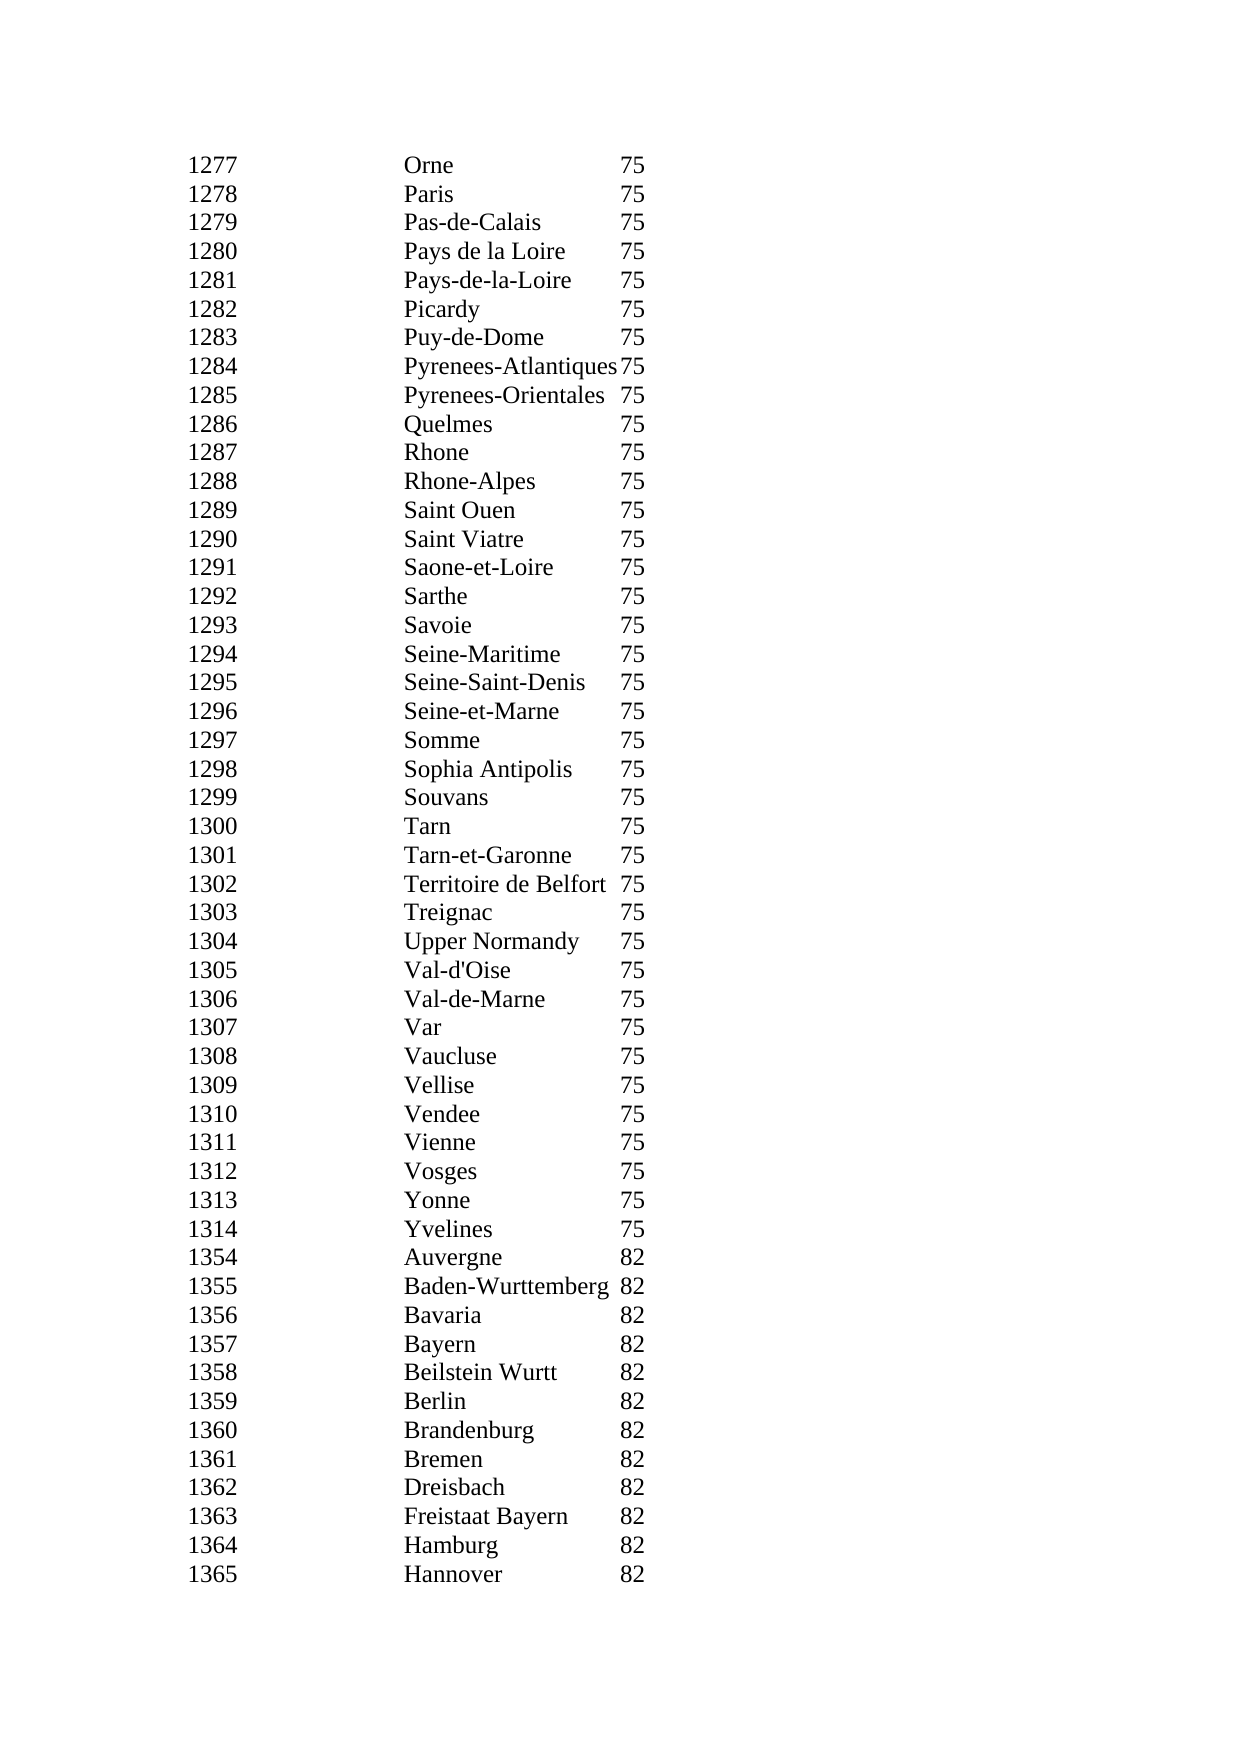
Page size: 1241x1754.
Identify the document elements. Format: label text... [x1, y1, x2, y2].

table_cell Hamburg [404, 1530, 620, 1559]
table_cell 75 [620, 409, 836, 437]
table_cell Sophia Antipolis [404, 754, 620, 782]
table_cell Vaucluse [404, 1041, 620, 1070]
table_cell Val-de-Marne [404, 984, 620, 1012]
table_cell 82 [620, 1358, 836, 1386]
table_cell [836, 1041, 1053, 1070]
table_cell [836, 409, 1053, 437]
table_cell 1300 [188, 811, 404, 840]
table_cell [836, 1415, 1053, 1444]
table_cell [836, 208, 1053, 236]
table_cell 1280 [188, 236, 404, 265]
table_cell Var [404, 1013, 620, 1041]
table_cell [836, 150, 1053, 179]
table_cell 1365 [188, 1559, 404, 1587]
table_cell [836, 1099, 1053, 1127]
table_cell [836, 984, 1053, 1012]
table_cell Vienne [404, 1128, 620, 1156]
table_cell 1297 [188, 725, 404, 754]
table_cell 82 [620, 1473, 836, 1501]
table_cell 75 [620, 610, 836, 639]
table_cell Vellise [404, 1070, 620, 1099]
table_cell 82 [620, 1530, 836, 1559]
table_cell Berlin [404, 1386, 620, 1415]
table_cell 75 [620, 323, 836, 351]
table_cell [836, 438, 1053, 466]
table_cell Pays de la Loire [404, 236, 620, 265]
table_cell [836, 380, 1053, 409]
table_cell [836, 754, 1053, 782]
table_cell 82 [620, 1271, 836, 1300]
table_cell 75 [620, 236, 836, 265]
table_cell 1359 [188, 1386, 404, 1415]
table_cell [836, 783, 1053, 811]
table_cell 1355 [188, 1271, 404, 1300]
table_cell 75 [620, 438, 836, 466]
table_cell [836, 840, 1053, 869]
table_cell [836, 1300, 1053, 1329]
table_cell 1292 [188, 581, 404, 610]
table_cell [836, 553, 1053, 581]
table_cell 75 [620, 208, 836, 236]
table_cell Seine-Maritime [404, 639, 620, 667]
table_cell 1290 [188, 524, 404, 552]
table_cell 75 [620, 725, 836, 754]
table_cell Bremen [404, 1444, 620, 1472]
table_cell 82 [620, 1386, 836, 1415]
table_cell 1308 [188, 1041, 404, 1070]
table_cell [836, 1386, 1053, 1415]
table_cell 1307 [188, 1013, 404, 1041]
table_cell 75 [620, 466, 836, 495]
table_cell 1314 [188, 1214, 404, 1242]
table_cell Picardy [404, 294, 620, 322]
table_cell Freistaat Bayern [404, 1501, 620, 1530]
table_cell [836, 1530, 1053, 1559]
table_cell 75 [620, 639, 836, 667]
table_cell 1293 [188, 610, 404, 639]
table_cell 1281 [188, 265, 404, 294]
table_cell [836, 524, 1053, 552]
table_cell 1313 [188, 1185, 404, 1214]
table_cell 1278 [188, 179, 404, 207]
table_cell 75 [620, 696, 836, 725]
table_cell 1282 [188, 294, 404, 322]
table_cell 1296 [188, 696, 404, 725]
table_cell Yvelines [404, 1214, 620, 1242]
table_cell Quelmes [404, 409, 620, 437]
table_cell [836, 236, 1053, 265]
table_cell 82 [620, 1329, 836, 1357]
table_cell Savoie [404, 610, 620, 639]
table_cell Upper Normandy [404, 926, 620, 955]
table_cell [836, 610, 1053, 639]
table_cell [836, 1271, 1053, 1300]
table_cell 1360 [188, 1415, 404, 1444]
table_cell 75 [620, 1156, 836, 1185]
table_cell [836, 1128, 1053, 1156]
table_cell Pays-de-la-Loire [404, 265, 620, 294]
table_cell 75 [620, 1070, 836, 1099]
table_cell [836, 1473, 1053, 1501]
table_cell Puy-de-Dome [404, 323, 620, 351]
table_cell 75 [620, 581, 836, 610]
table_cell Seine-Saint-Denis [404, 668, 620, 696]
table_cell 75 [620, 1128, 836, 1156]
table_cell Tarn [404, 811, 620, 840]
table_cell [836, 466, 1053, 495]
table_cell Tarn-et-Garonne [404, 840, 620, 869]
table_cell 75 [620, 553, 836, 581]
table_cell [836, 1156, 1053, 1185]
table_cell [836, 811, 1053, 840]
table_cell Treignac [404, 898, 620, 926]
table_cell 1291 [188, 553, 404, 581]
table_cell 82 [620, 1300, 836, 1329]
table_cell [836, 265, 1053, 294]
table_cell 1294 [188, 639, 404, 667]
table_cell [836, 323, 1053, 351]
table_cell Baden-Wurttemberg [404, 1271, 620, 1300]
table_cell Auvergne [404, 1243, 620, 1271]
table_cell [836, 1070, 1053, 1099]
table_cell 75 [620, 351, 836, 380]
table_cell Somme [404, 725, 620, 754]
table_cell 1277 [188, 150, 404, 179]
table_cell Bayern [404, 1329, 620, 1357]
table_cell Sarthe [404, 581, 620, 610]
table_cell 1306 [188, 984, 404, 1012]
table_cell Hannover [404, 1559, 620, 1587]
table_cell [836, 351, 1053, 380]
table_cell [836, 1214, 1053, 1242]
table_cell 75 [620, 1041, 836, 1070]
table_cell 1303 [188, 898, 404, 926]
table_cell 75 [620, 1185, 836, 1214]
table_cell [836, 869, 1053, 897]
table_cell [836, 1501, 1053, 1530]
table_cell [836, 1358, 1053, 1386]
table_cell [836, 294, 1053, 322]
table_cell 75 [620, 869, 836, 897]
table_cell Vosges [404, 1156, 620, 1185]
table_cell [836, 725, 1053, 754]
table_cell 82 [620, 1243, 836, 1271]
table_cell 1363 [188, 1501, 404, 1530]
table_cell 75 [620, 668, 836, 696]
table_cell [836, 926, 1053, 955]
table_cell 75 [620, 380, 836, 409]
table_cell Saint Viatre [404, 524, 620, 552]
table_cell [836, 495, 1053, 524]
table_cell Yonne [404, 1185, 620, 1214]
table_cell 1284 [188, 351, 404, 380]
table_cell 1304 [188, 926, 404, 955]
table_cell 75 [620, 783, 836, 811]
table_cell [836, 898, 1053, 926]
table_cell 75 [620, 1013, 836, 1041]
table_cell 1285 [188, 380, 404, 409]
table_cell Val-d'Oise [404, 955, 620, 984]
table_cell Saint Ouen [404, 495, 620, 524]
table_cell 1354 [188, 1243, 404, 1271]
table_cell 1299 [188, 783, 404, 811]
table_cell 1364 [188, 1530, 404, 1559]
table_cell Brandenburg [404, 1415, 620, 1444]
table_cell Rhone-Alpes [404, 466, 620, 495]
table_cell 75 [620, 898, 836, 926]
table_cell 1279 [188, 208, 404, 236]
table_cell 82 [620, 1501, 836, 1530]
table_cell 75 [620, 984, 836, 1012]
table_cell [836, 581, 1053, 610]
table_cell 1362 [188, 1473, 404, 1501]
table_cell Rhone [404, 438, 620, 466]
table_cell 75 [620, 840, 836, 869]
table_cell Dreisbach [404, 1473, 620, 1501]
table_cell Bavaria [404, 1300, 620, 1329]
table_cell [836, 1013, 1053, 1041]
table_cell Vendee [404, 1099, 620, 1127]
table_cell 1288 [188, 466, 404, 495]
table_cell 75 [620, 754, 836, 782]
table_cell 1312 [188, 1156, 404, 1185]
table_cell Souvans [404, 783, 620, 811]
table_cell [836, 179, 1053, 207]
table_cell 82 [620, 1415, 836, 1444]
table_cell Territoire de Belfort [404, 869, 620, 897]
table_cell 75 [620, 1099, 836, 1127]
table_cell 1287 [188, 438, 404, 466]
table_cell 1283 [188, 323, 404, 351]
table_cell [836, 639, 1053, 667]
table_cell 1361 [188, 1444, 404, 1472]
table_cell [836, 1444, 1053, 1472]
table_cell [836, 696, 1053, 725]
table_cell Pyrenees-Orientales [404, 380, 620, 409]
table_cell 75 [620, 495, 836, 524]
table_cell 82 [620, 1559, 836, 1587]
table_cell 1357 [188, 1329, 404, 1357]
table_cell 1310 [188, 1099, 404, 1127]
table_cell 1289 [188, 495, 404, 524]
table_cell Orne [404, 150, 620, 179]
table_cell Pyrenees-Atlantiques [404, 351, 620, 380]
table_cell 1309 [188, 1070, 404, 1099]
table_cell [836, 955, 1053, 984]
table_cell 75 [620, 926, 836, 955]
table_cell 1286 [188, 409, 404, 437]
table_cell 1305 [188, 955, 404, 984]
table_cell 1356 [188, 1300, 404, 1329]
table_cell 75 [620, 811, 836, 840]
table_cell 1295 [188, 668, 404, 696]
table_cell 75 [620, 294, 836, 322]
table_cell 1358 [188, 1358, 404, 1386]
table_cell Saone-et-Loire [404, 553, 620, 581]
table_cell [836, 668, 1053, 696]
table_cell 75 [620, 150, 836, 179]
table_cell Beilstein Wurtt [404, 1358, 620, 1386]
table_cell [836, 1185, 1053, 1214]
table_cell 75 [620, 1214, 836, 1242]
table_cell 75 [620, 524, 836, 552]
table_cell 1311 [188, 1128, 404, 1156]
table_cell [836, 1329, 1053, 1357]
table_cell 1302 [188, 869, 404, 897]
table_cell 75 [620, 265, 836, 294]
table_cell Pas-de-Calais [404, 208, 620, 236]
table_cell Seine-et-Marne [404, 696, 620, 725]
table_cell 75 [620, 955, 836, 984]
table_cell 1298 [188, 754, 404, 782]
table_cell 82 [620, 1444, 836, 1472]
table_cell 75 [620, 179, 836, 207]
table_cell 1301 [188, 840, 404, 869]
table_cell [836, 1559, 1053, 1587]
table_cell Paris [404, 179, 620, 207]
table_cell [836, 1243, 1053, 1271]
